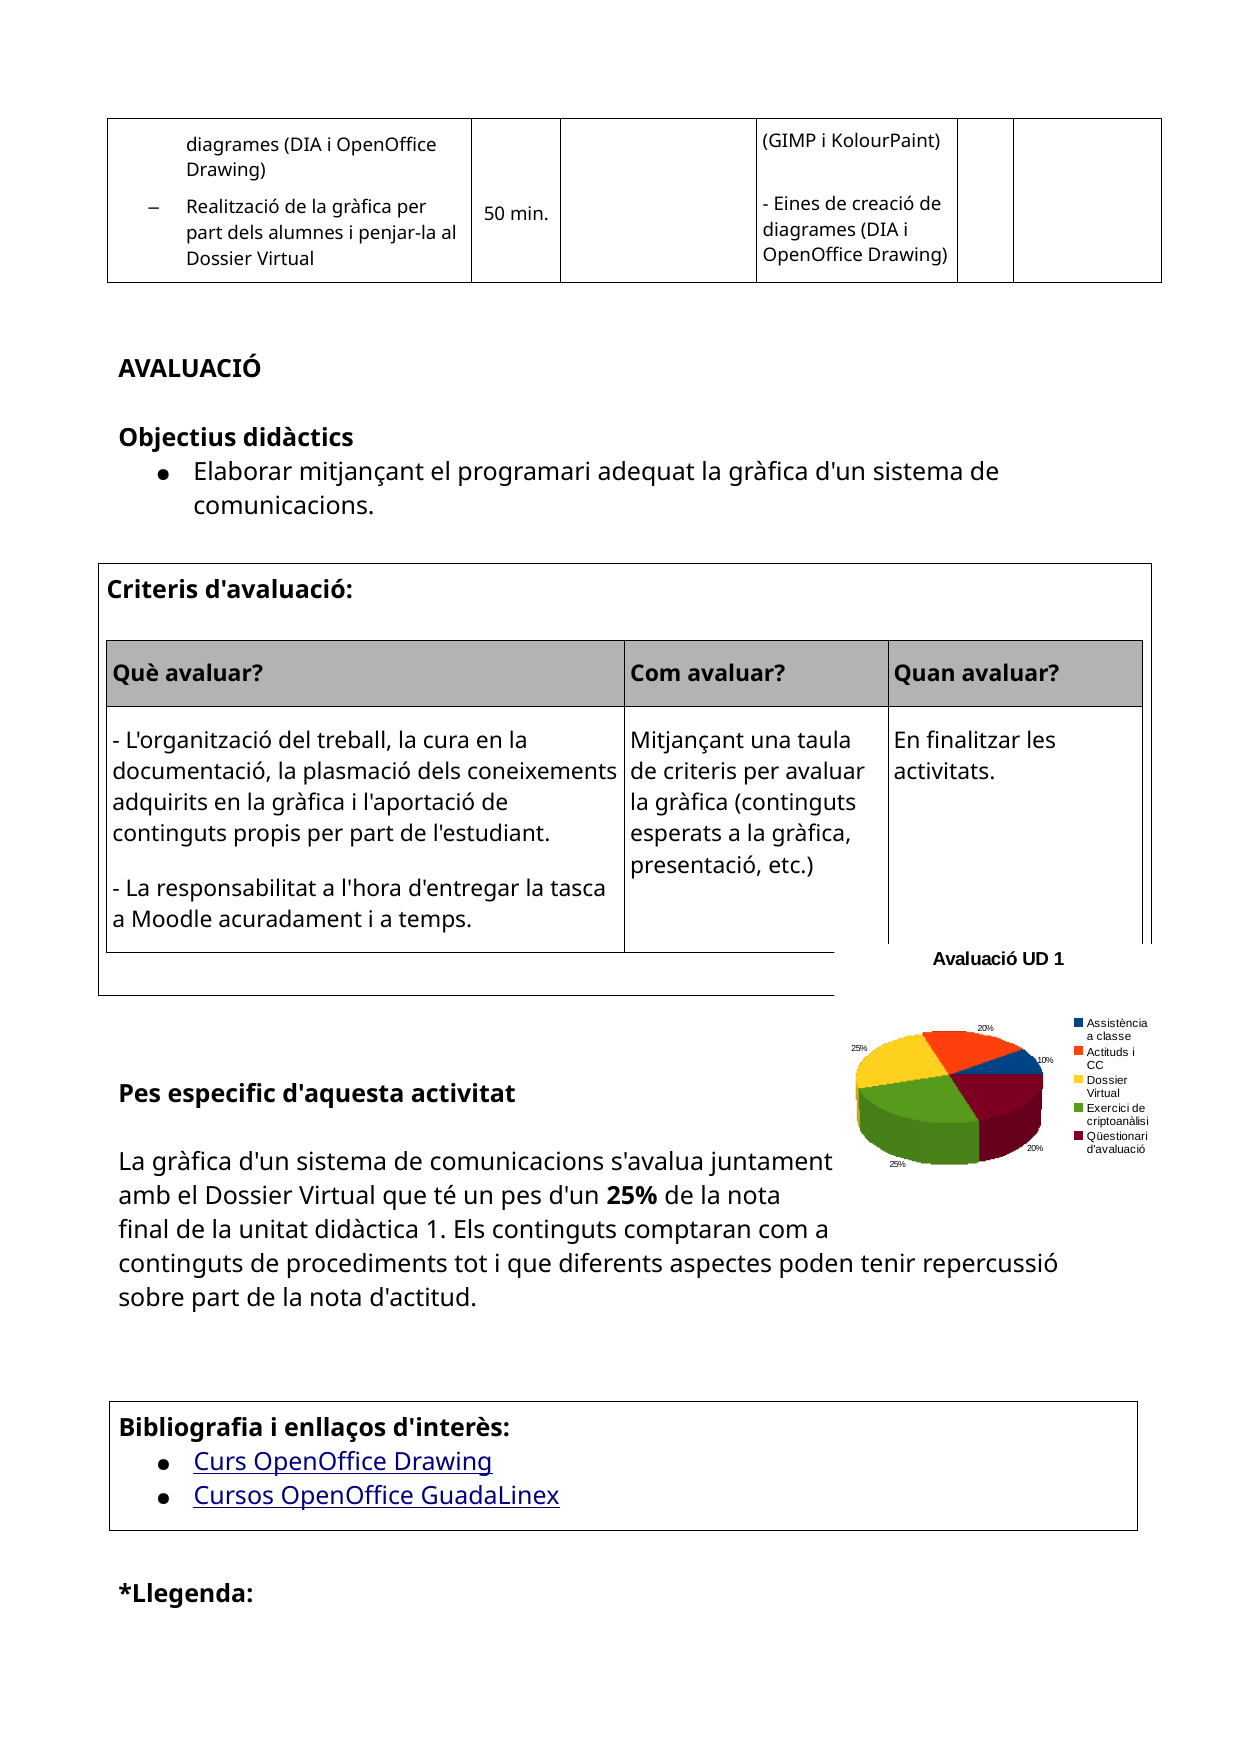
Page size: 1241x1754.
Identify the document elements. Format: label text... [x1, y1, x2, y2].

text Criteris d'avaluació: [106, 572, 1142, 606]
table_cell (GIMP i KolourPaint) - Eines de creació de diagrames (DIA i OpenOffice Drawing) [757, 119, 957, 282]
table_cell [958, 119, 1013, 282]
list Elaborar mitjançant el programari adequat la gràfica d'un sistema de comunicacions. [156, 453, 1122, 521]
text *Llegenda: [118, 1576, 1122, 1610]
text La gràfica d'un sistema de comunicacions s'avalua juntament amb el Dossier Virtual que té un pes d'un 25% de la nota final de la unitat didàctica 1. Els continguts comptaran com a continguts de procediments tot i que diferents aspectes poden tenir repercussió sobre part de la nota d'actitud. [118, 1143, 1122, 1314]
table_header Què avaluar? [107, 641, 624, 706]
text Bibliografia i enllaços d'interès: [118, 1410, 1128, 1444]
list Curs OpenOffice Drawing [156, 1444, 1128, 1478]
text AVALUACIÓ [118, 351, 1122, 385]
table_header Quan avaluar? [889, 641, 1142, 706]
table_cell En finalitzar les activitats. [889, 707, 1142, 944]
table_cell Mitjançant una taula de criteris per avaluar la gràfica (continguts esperats a la gràfica, presentació, etc.) [625, 707, 888, 952]
table_header Com avaluar? [625, 641, 888, 706]
table_cell 50 min. [472, 119, 560, 282]
text Objectius didàctics [118, 419, 1122, 453]
text Pes especific d'aquesta activitat [118, 1075, 834, 1109]
table_cell - L'organització del treball, la cura en la documentació, la plasmació dels coneixements adquirits en la gràfica i l'aportació de continguts propis per part de l'estudiant. - La responsabilitat a l'hora d'entregar la tasca a Moodle acuradament i a temps. [107, 707, 624, 952]
table_cell [1014, 119, 1161, 282]
list Cursos OpenOffice GuadaLinex [156, 1478, 1128, 1512]
table_cell diagrames (DIA i OpenOffice Drawing) Realització de la gràfica per part dels alumnes i penjar-la al Dossier Virtual [108, 119, 471, 282]
table_cell [561, 119, 756, 282]
